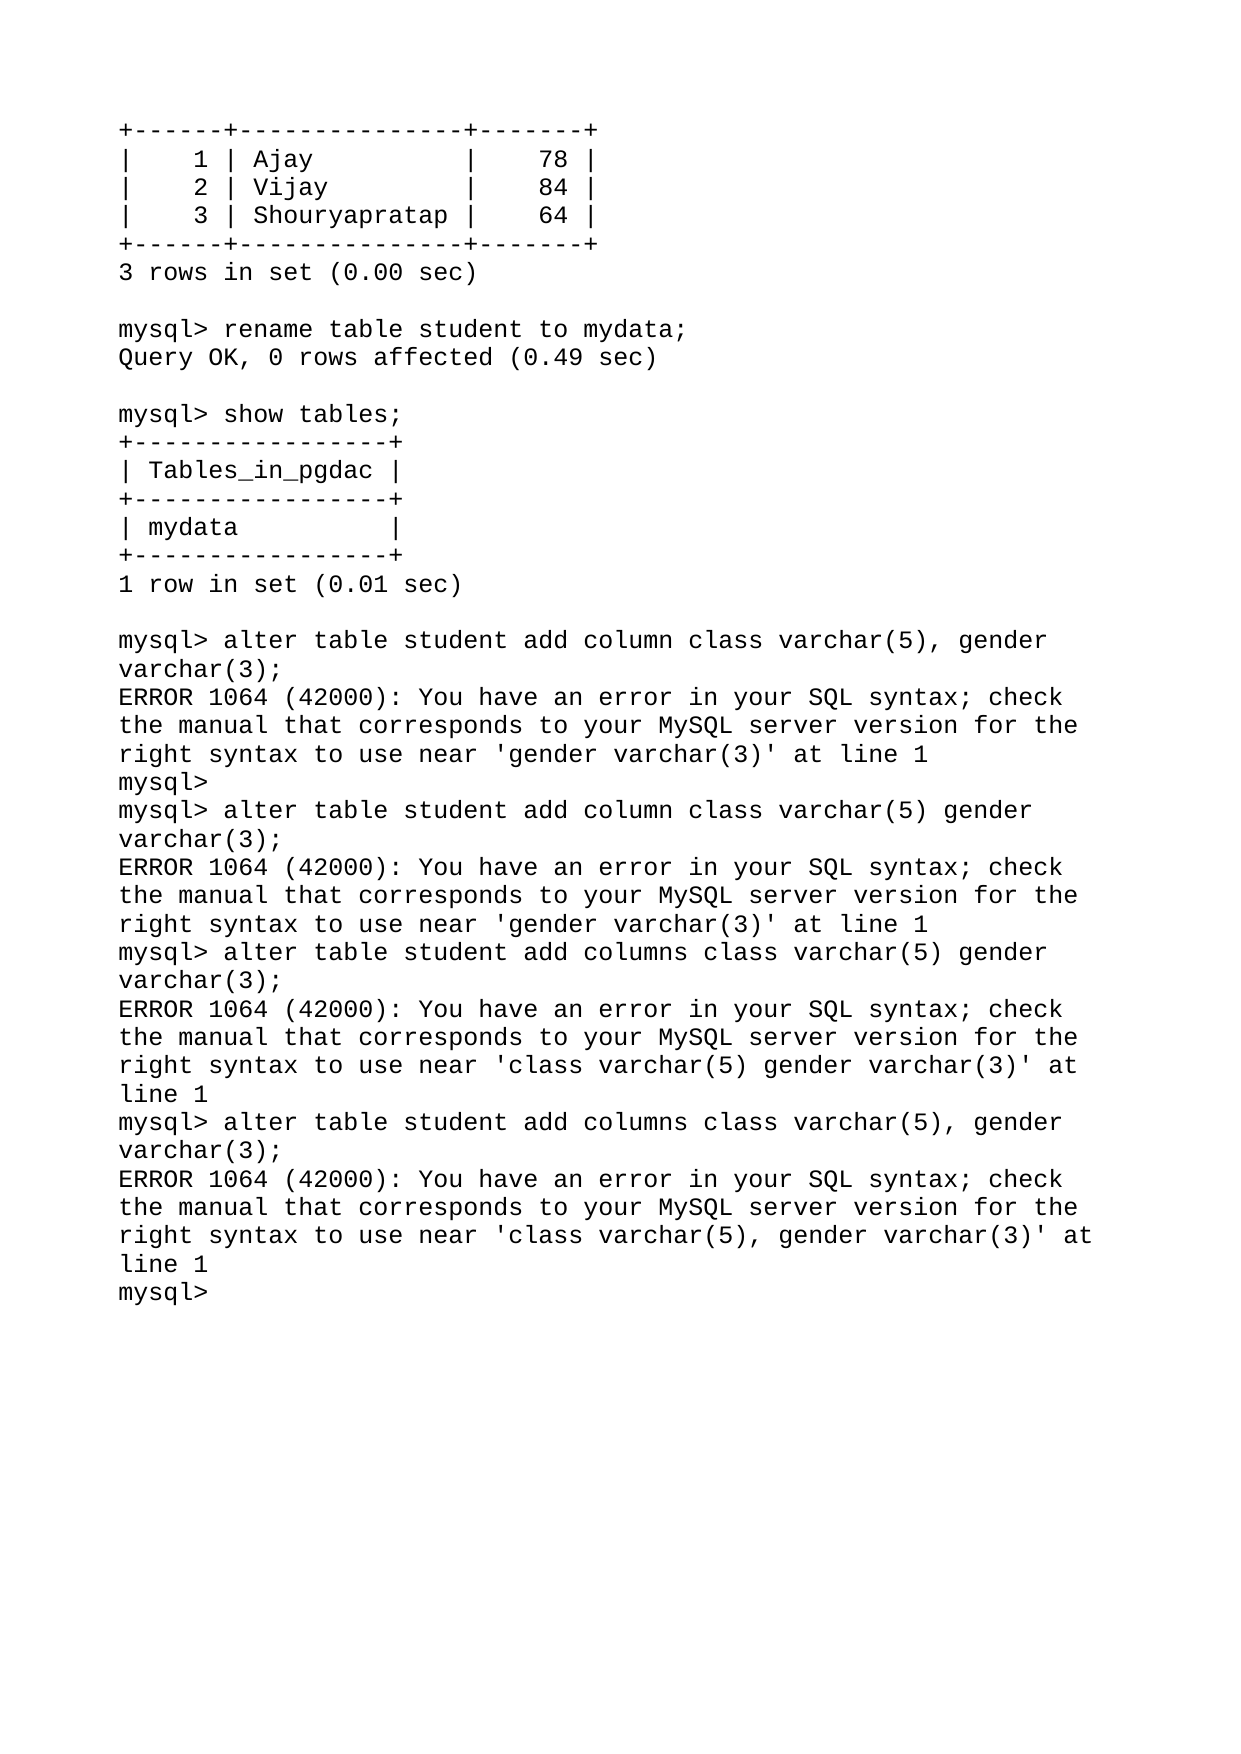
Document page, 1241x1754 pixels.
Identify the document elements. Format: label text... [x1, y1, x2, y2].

text mysql> [118, 1280, 1122, 1308]
text mysql> rename table student to mydata; [118, 316, 1122, 345]
text +-----------------+ [118, 543, 1122, 571]
text | Tables_in_pgdac | [118, 458, 1122, 486]
text mysql> alter table student add columns class varchar(5), gender varchar(3); [118, 1110, 1122, 1166]
text | mydata | [118, 515, 1122, 543]
text | 3 | Shouryapratap | 64 | [118, 203, 1122, 231]
text Query OK, 0 rows affected (0.49 sec) [118, 345, 1122, 373]
text +-----------------+ [118, 486, 1122, 515]
text ERROR 1064 (42000): You have an error in your SQL syntax; check the manual that corresponds to your MySQL server version for the right syntax to use near 'gender varchar(3)' at line 1 [118, 685, 1122, 770]
text +------+---------------+-------+ [118, 118, 1122, 146]
text | 1 | Ajay | 78 | [118, 146, 1122, 175]
text 3 rows in set (0.00 sec) [118, 260, 1122, 288]
text +-----------------+ [118, 430, 1122, 458]
text mysql> alter table student add column class varchar(5), gender varchar(3); [118, 628, 1122, 685]
text ERROR 1064 (42000): You have an error in your SQL syntax; check the manual that corresponds to your MySQL server version for the right syntax to use near 'gender varchar(3)' at line 1 [118, 855, 1122, 940]
text +------+---------------+-------+ [118, 231, 1122, 260]
text 1 row in set (0.01 sec) [118, 571, 1122, 600]
text mysql> [118, 770, 1122, 798]
text mysql> show tables; [118, 401, 1122, 430]
text ERROR 1064 (42000): You have an error in your SQL syntax; check the manual that corresponds to your MySQL server version for the right syntax to use near 'class varchar(5) gender varchar(3)' at line 1 [118, 996, 1122, 1110]
text mysql> alter table student add columns class varchar(5) gender varchar(3); [118, 940, 1122, 996]
text | 2 | Vijay | 84 | [118, 175, 1122, 203]
text mysql> alter table student add column class varchar(5) gender varchar(3); [118, 798, 1122, 855]
text ERROR 1064 (42000): You have an error in your SQL syntax; check the manual that corresponds to your MySQL server version for the right syntax to use near 'class varchar(5), gender varchar(3)' at line 1 [118, 1166, 1122, 1280]
